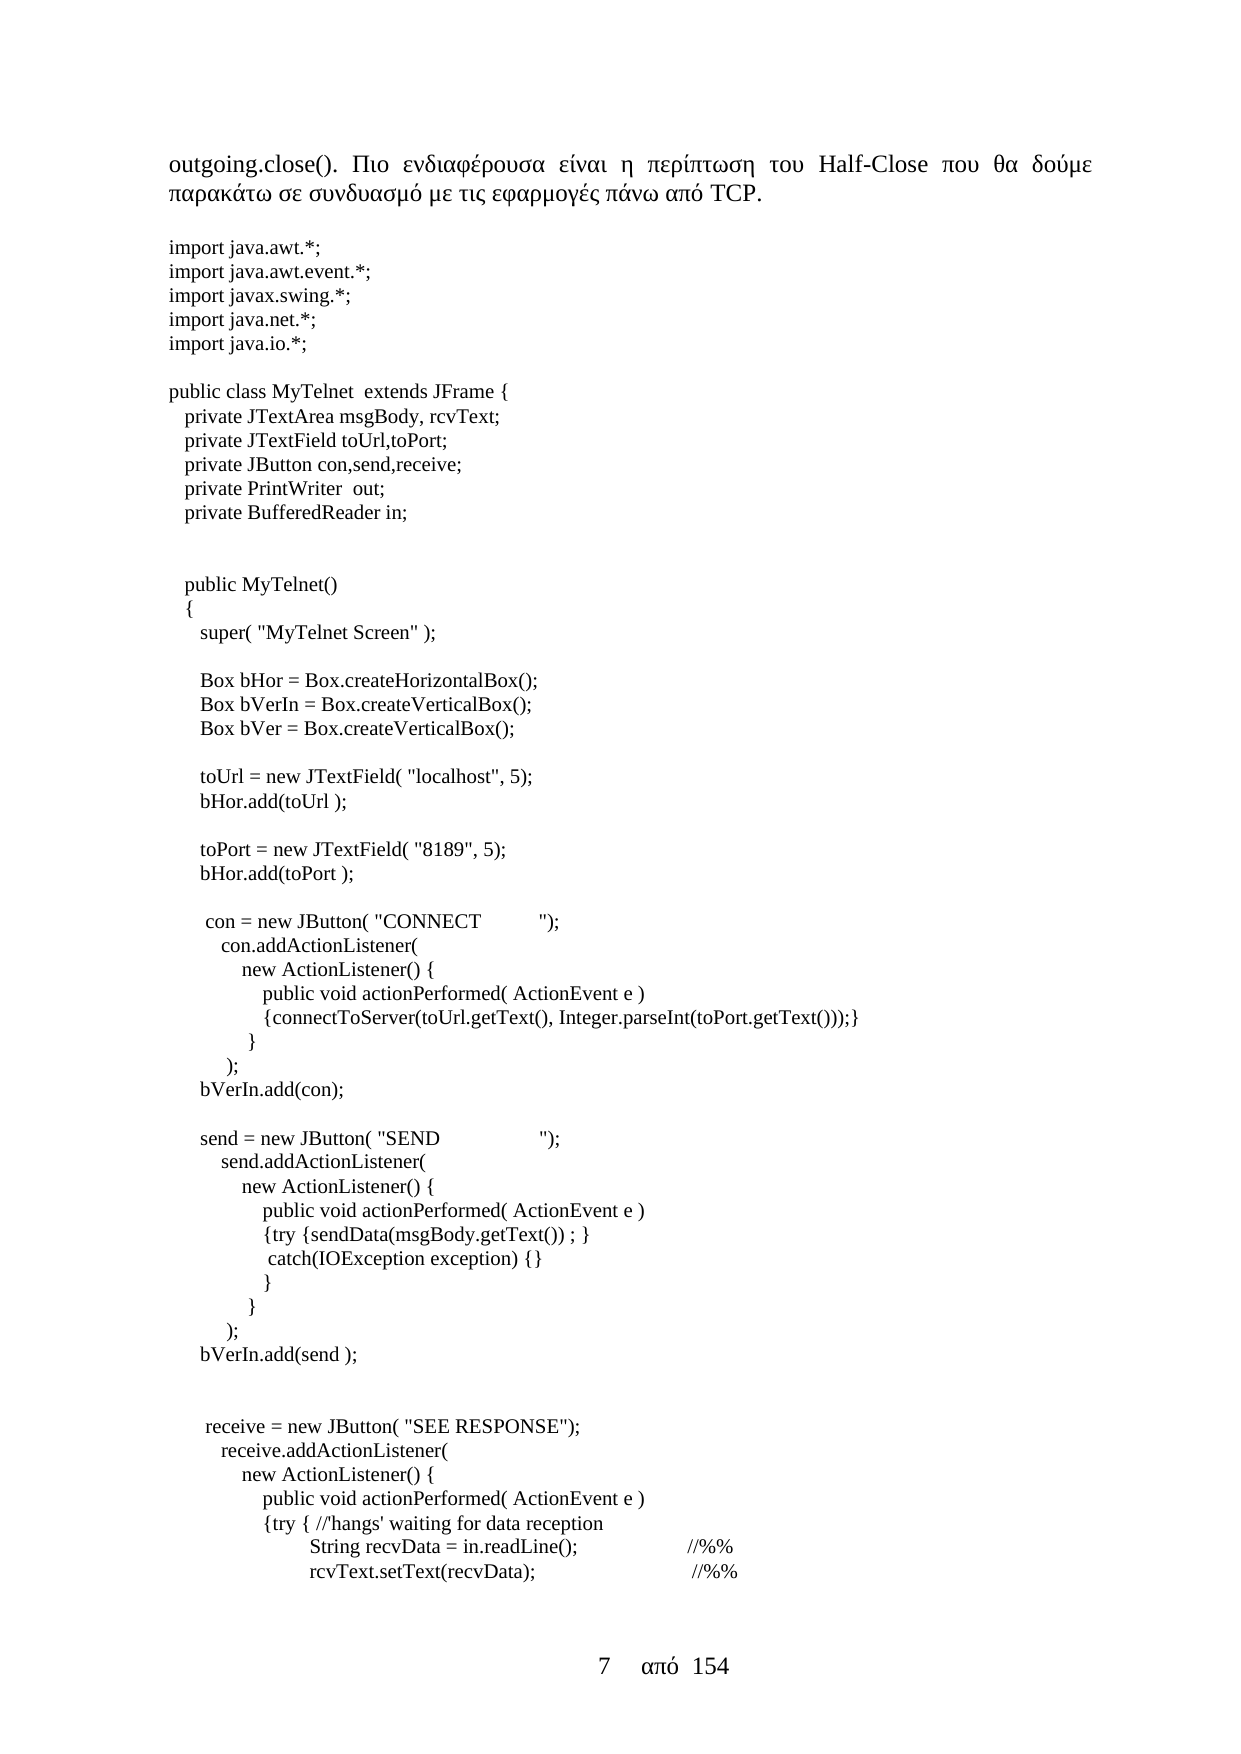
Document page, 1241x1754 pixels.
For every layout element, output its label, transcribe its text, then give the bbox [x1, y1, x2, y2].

text new ActionListener() { [169, 957, 1092, 981]
text con = new JButton( "CONNECT "); [169, 909, 1092, 933]
text outgoing.close(). Πιο ενδιαφέρουσα είναι η περίπτωση του Half-Close που θα δούμε παρακάτω σε συνδυασμό με τις εφαρμογές πάνω από TCP. [169, 149, 1092, 206]
text import java.awt.event.*; [169, 259, 1092, 283]
text import java.io.*; [169, 331, 1092, 355]
text public void actionPerformed( ActionEvent e ) [169, 1198, 1092, 1222]
text Box bVer = Box.createVerticalBox(); [169, 716, 1092, 740]
text } [169, 1294, 1092, 1318]
text toUrl = new JTextField( "localhost", 5); [169, 764, 1092, 788]
text import java.awt.*; [169, 235, 1092, 259]
text rcvText.setText(recvData); //%% [169, 1558, 1092, 1583]
text catch(IOException exception) {} [169, 1246, 1092, 1270]
text super( "MyTelnet Screen" ); [169, 620, 1092, 644]
text private PrintWriter out; [169, 476, 1092, 500]
text bHor.add(toPort ); [169, 861, 1092, 885]
text receive = new JButton( "SEE RESPONSE"); [169, 1414, 1092, 1438]
text import java.net.*; [169, 307, 1092, 331]
text bVerIn.add(con); [169, 1077, 1092, 1101]
text private JButton con,send,receive; [169, 452, 1092, 476]
text } [169, 1270, 1092, 1294]
text public void actionPerformed( ActionEvent e ) [169, 981, 1092, 1005]
text ); [169, 1318, 1092, 1342]
text {try { //'hangs' waiting for data reception [169, 1510, 1092, 1534]
text {connectToServer(toUrl.getText(), Integer.parseInt(toPort.getText()));} [169, 1005, 1092, 1029]
text private BufferedReader in; [169, 500, 1092, 524]
text String recvData = in.readLine(); //%% [169, 1534, 1092, 1558]
text bVerIn.add(send ); [169, 1342, 1092, 1366]
text {try {sendData(msgBody.getText()) ; } [169, 1222, 1092, 1246]
text new ActionListener() { [169, 1462, 1092, 1486]
text public void actionPerformed( ActionEvent e ) [169, 1486, 1092, 1510]
text send.addActionListener( [169, 1149, 1092, 1173]
text import javax.swing.*; [169, 283, 1092, 307]
text { [169, 596, 1092, 620]
text new ActionListener() { [169, 1173, 1092, 1198]
text con.addActionListener( [169, 933, 1092, 957]
text Box bVerIn = Box.createVerticalBox(); [169, 692, 1092, 716]
text private JTextField toUrl,toPort; [169, 428, 1092, 452]
text } [169, 1029, 1092, 1053]
text public class MyTelnet extends JFrame { [169, 379, 1092, 403]
text public MyTelnet() [169, 572, 1092, 596]
text ); [169, 1053, 1092, 1077]
text toPort = new JTextField( "8189", 5); [169, 837, 1092, 861]
text receive.addActionListener( [169, 1438, 1092, 1462]
text private JTextArea msgBody, rcvText; [169, 403, 1092, 428]
text bHor.add(toUrl ); [169, 788, 1092, 813]
text Box bHor = Box.createHorizontalBox(); [169, 668, 1092, 692]
text send = new JButton( "SEND "); [169, 1125, 1092, 1149]
